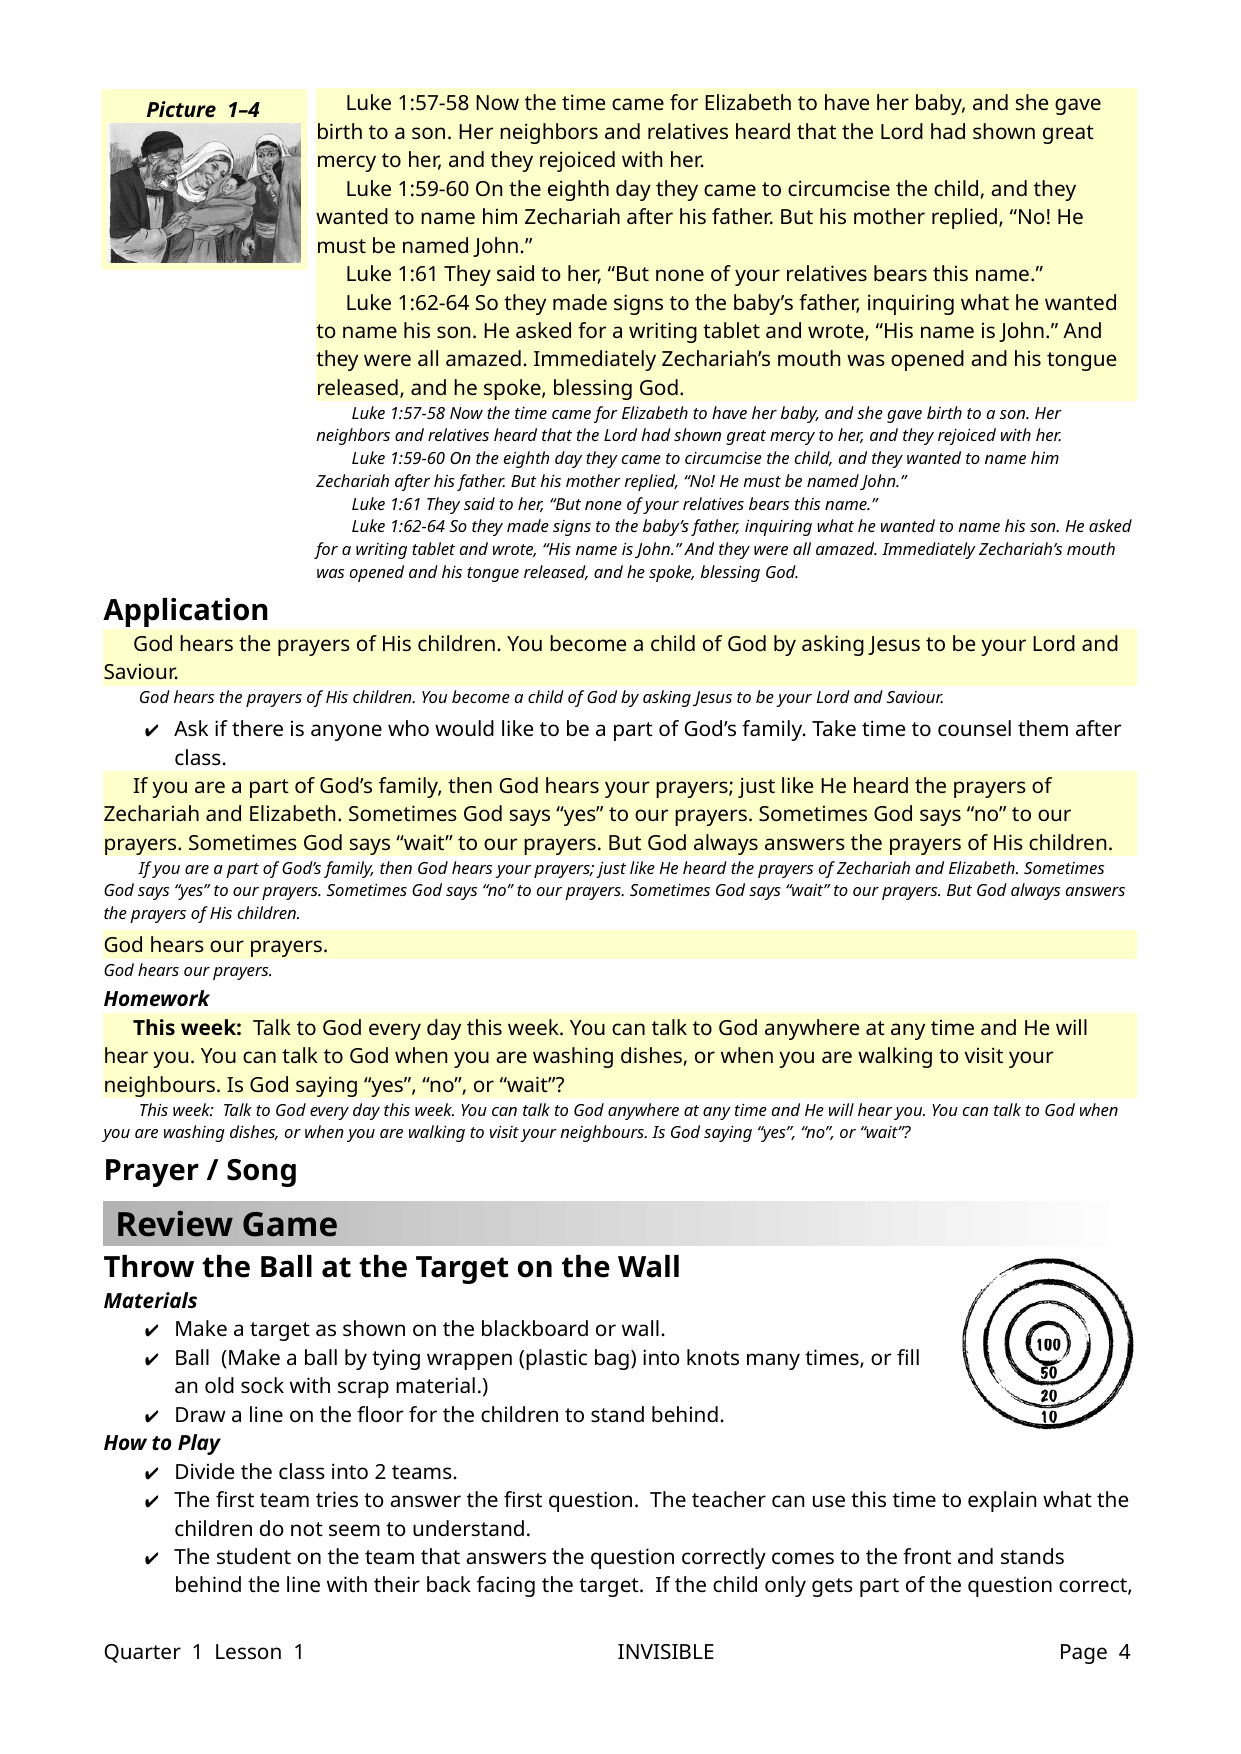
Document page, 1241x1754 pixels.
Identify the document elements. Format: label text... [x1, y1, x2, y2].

list Ball (Make a ball by tying wrappen (plastic bag) into knots many times, or fill an old sock with scrap material.) [145, 1343, 971, 1400]
list Draw a line on the floor for the children to stand behind. [145, 1400, 971, 1428]
list Divide the class into 2 teams. [145, 1457, 1137, 1485]
text If you are a part of God’s family, then God hears your prayers; just like He heard the prayers of Zechariah and Elizabeth. Sometimes God says “yes” to our prayers. Sometimes God says “no” to our prayers. Sometimes God says “wait” to our prayers. But God always answers the prayers of His children. [103, 771, 1137, 856]
text Luke 1:57-58 Now the time came for Elizabeth to have her baby, and she gave birth to a son. Her neighbors and relatives heard that the Lord had shown great mercy to her, and they rejoiced with her. [316, 401, 1137, 447]
text Luke 1:61 They said to her, “But none of your relatives bears this name.” [316, 259, 1137, 288]
text This week: Talk to God every day this week. You can talk to God anywhere at any time and He will hear you. You can talk to God when you are washing dishes, or when you are walking to visit your neighbours. Is God saying “yes”, “no”, or “wait”? [103, 1098, 1137, 1144]
text Luke 1:62-64 So they made signs to the baby’s father, inquiring what he wanted to name his son. He asked for a writing tablet and wrote, “His name is John.” And they were all amazed. Immediately Zechariah’s mouth was opened and his tongue released, and he spoke, blessing God. [316, 515, 1137, 583]
list The first team tries to answer the first question. The teacher can use this time to explain what the children do not seem to understand. [145, 1485, 1137, 1542]
text Materials [103, 1286, 971, 1314]
text Luke 1:57-58 Now the time came for Elizabeth to have her baby, and she gave birth to a son. Her neighbors and relatives heard that the Lord had shown great mercy to her, and they rejoiced with her. [316, 88, 1137, 174]
text [101, 123, 307, 270]
list The student on the team that answers the question correctly comes to the front and stands behind the line with their back facing the target. If the child only gets part of the question correct, [145, 1542, 1137, 1599]
list Make a target as shown on the blackboard or wall. [145, 1314, 971, 1343]
picture [107, 123, 301, 263]
text Luke 1:59-60 On the eighth day they came to circumcise the child, and they wanted to name him Zechariah after his father. But his mother replied, “No! He must be named John.” [316, 447, 1137, 492]
text How to Play [103, 1428, 1137, 1457]
text Luke 1:62-64 So they made signs to the baby’s father, inquiring what he wanted to name his son. He asked for a writing tablet and wrote, “His name is John.” And they were all amazed. Immediately Zechariah’s mouth was opened and his tongue released, and he spoke, blessing God. [316, 288, 1137, 401]
text God hears our prayers. [103, 959, 1137, 982]
text God hears the prayers of His children. You become a child of God by asking Jesus to be your Lord and Saviour. [103, 629, 1137, 686]
text God hears our prayers. [103, 930, 1137, 959]
text Prayer / Song [103, 1149, 1137, 1189]
text Luke 1:59-60 On the eighth day they came to circumcise the child, and they wanted to name him Zechariah after his father. But his mother replied, “No! He must be named John.” [316, 174, 1137, 259]
subtitle Review Game [103, 1201, 1137, 1246]
picture [971, 1267, 1137, 1433]
text God hears the prayers of His children. You become a child of God by asking Jesus to be your Lord and Saviour. [103, 686, 1137, 708]
text Homework [103, 984, 1137, 1013]
text Picture 1–4 [101, 95, 307, 123]
text Throw the Ball at the Target on the Wall [103, 1246, 1137, 1286]
text This week: Talk to God every day this week. You can talk to God anywhere at any time and He will hear you. You can talk to God when you are washing dishes, or when you are walking to visit your neighbours. Is God saying “yes”, “no”, or “wait”? [103, 1013, 1137, 1098]
text Application [103, 589, 1137, 629]
text If you are a part of God’s family, then God hears your prayers; just like He heard the prayers of Zechariah and Elizabeth. Sometimes God says “yes” to our prayers. Sometimes God says “no” to our prayers. Sometimes God says “wait” to our prayers. But God always answers the prayers of His children. [103, 856, 1137, 924]
text Luke 1:61 They said to her, “But none of your relatives bears this name.” [316, 492, 1137, 515]
list Ask if there is anyone who would like to be a part of God’s family. Take time to counsel them after class. [145, 714, 1137, 771]
